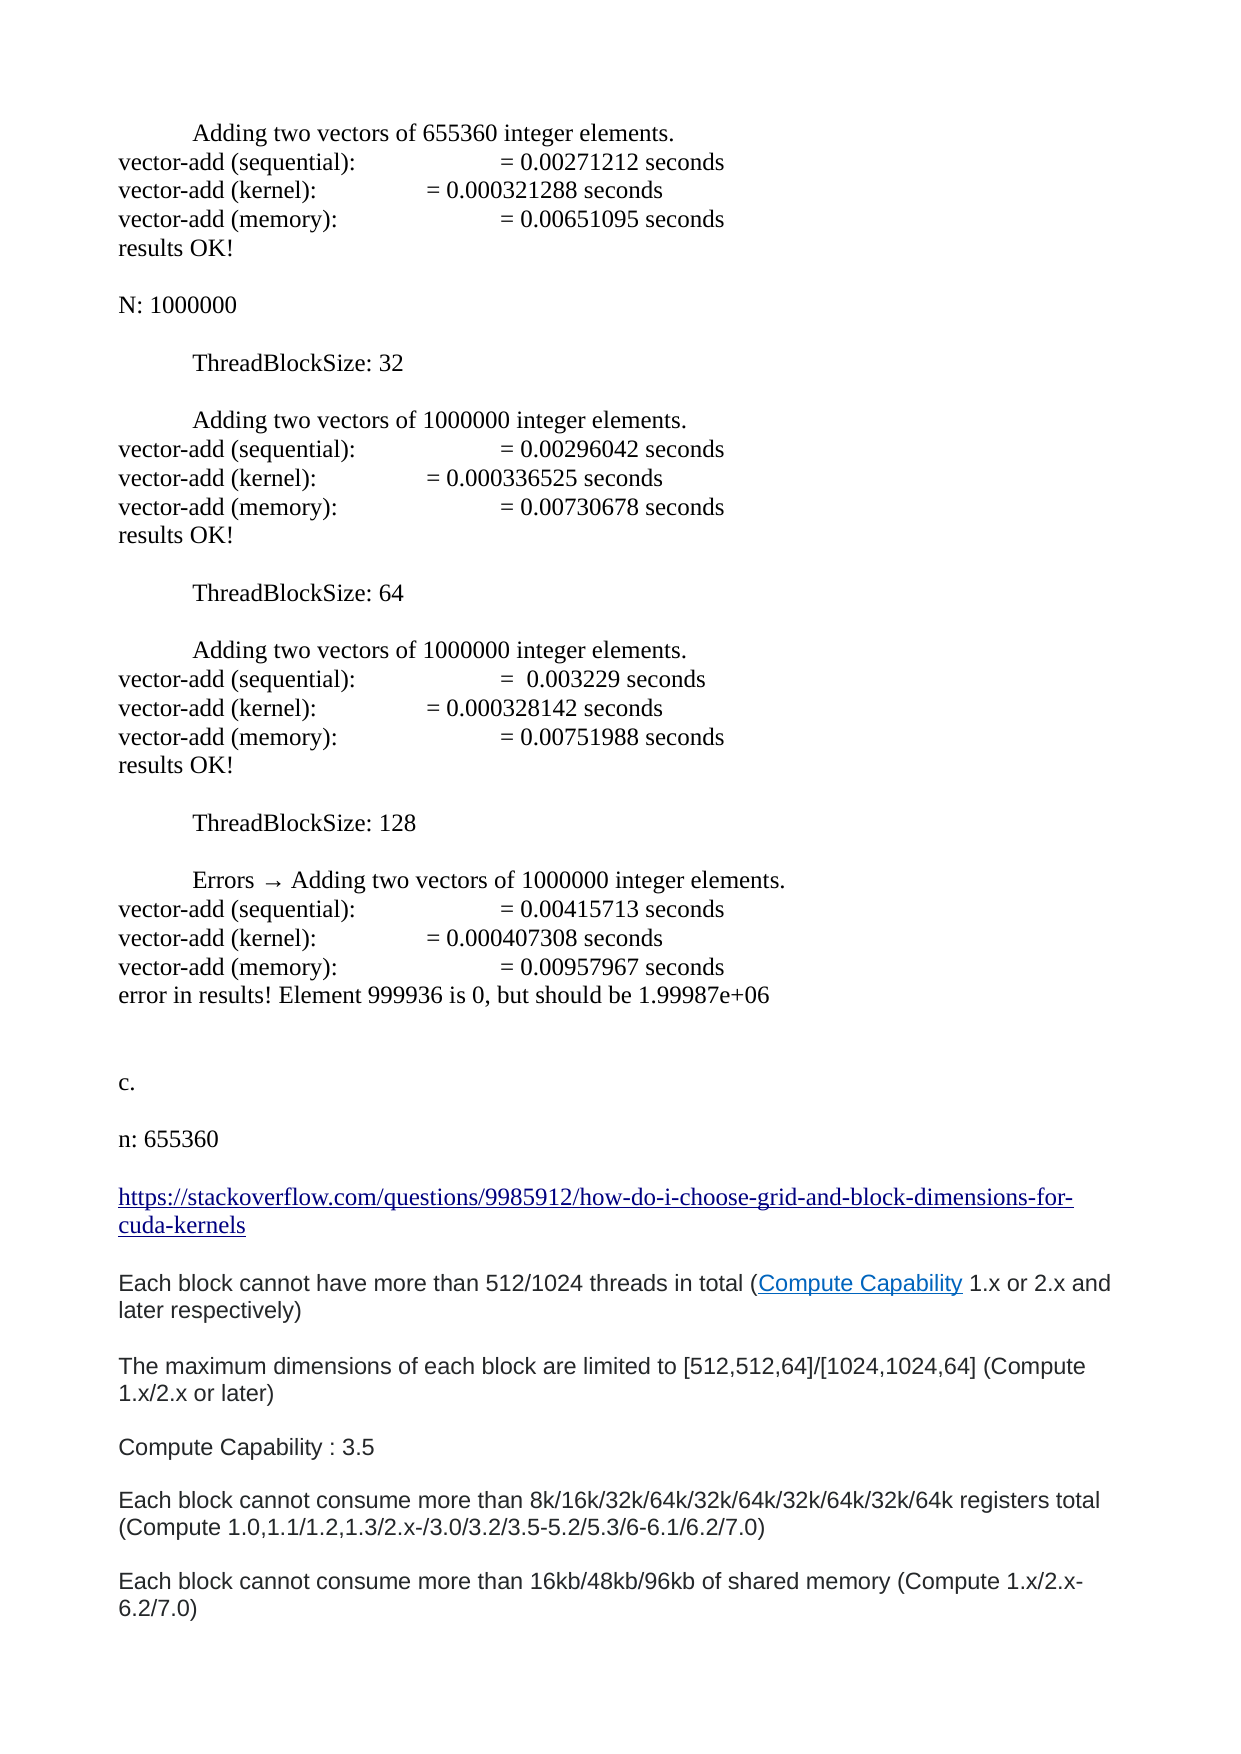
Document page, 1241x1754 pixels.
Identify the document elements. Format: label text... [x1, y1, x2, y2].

text results OK! [118, 233, 1122, 262]
text results OK! [118, 521, 1122, 549]
text vector-add (kernel): = 0.000336525 seconds [118, 463, 1122, 492]
text vector-add (sequential): = 0.00296042 seconds [118, 434, 1122, 463]
text Adding two vectors of 1000000 integer elements. [118, 636, 1122, 664]
text Each block cannot consume more than 16kb/48kb/96kb of shared memory (Compute 1.x/2.x-6.2/7.0) [118, 1567, 1122, 1621]
text vector-add (memory): = 0.00957967 seconds [118, 952, 1122, 981]
text ThreadBlockSize: 128 [118, 808, 1122, 837]
text vector-add (sequential): = 0.003229 seconds [118, 664, 1122, 693]
text The maximum dimensions of each block are limited to [512,512,64]/[1024,1024,64] (Compute 1.x/2.x or later) [118, 1352, 1122, 1406]
text vector-add (sequential): = 0.00271212 seconds [118, 147, 1122, 176]
text results OK! [118, 751, 1122, 779]
text https://stackoverflow.com/questions/9985912/how-do-i-choose-grid-and-block-dimensions-for-cuda-kernels [118, 1182, 1122, 1239]
text vector-add (sequential): = 0.00415713 seconds [118, 894, 1122, 923]
text vector-add (kernel): = 0.000407308 seconds [118, 923, 1122, 952]
text Adding two vectors of 1000000 integer elements. [118, 406, 1122, 434]
text Each block cannot consume more than 8k/16k/32k/64k/32k/64k/32k/64k/32k/64k registers total (Compute 1.0,1.1/1.2,1.3/2.x-/3.0/3.2/3.5-5.2/5.3/6-6.1/6.2/7.0) [118, 1487, 1122, 1541]
text vector-add (memory): = 0.00751988 seconds [118, 722, 1122, 751]
text vector-add (kernel): = 0.000328142 seconds [118, 693, 1122, 722]
text Each block cannot have more than 512/1024 threads in total (Compute Capability 1.x or 2.x and later respectively) [118, 1268, 1122, 1324]
text c. [118, 1067, 1122, 1096]
text ThreadBlockSize: 64 [118, 578, 1122, 607]
text vector-add (memory): = 0.00730678 seconds [118, 492, 1122, 521]
text Errors → Adding two vectors of 1000000 integer elements. [118, 866, 1122, 894]
text n: 655360 [118, 1124, 1122, 1153]
text N: 1000000 [118, 291, 1122, 319]
text Adding two vectors of 655360 integer elements. [118, 118, 1122, 147]
text vector-add (kernel): = 0.000321288 seconds [118, 176, 1122, 204]
text Compute Capability : 3.5 [118, 1433, 1122, 1460]
text error in results! Element 999936 is 0, but should be 1.99987e+06 [118, 981, 1122, 1009]
text vector-add (memory): = 0.00651095 seconds [118, 204, 1122, 233]
text ThreadBlockSize: 32 [118, 348, 1122, 377]
